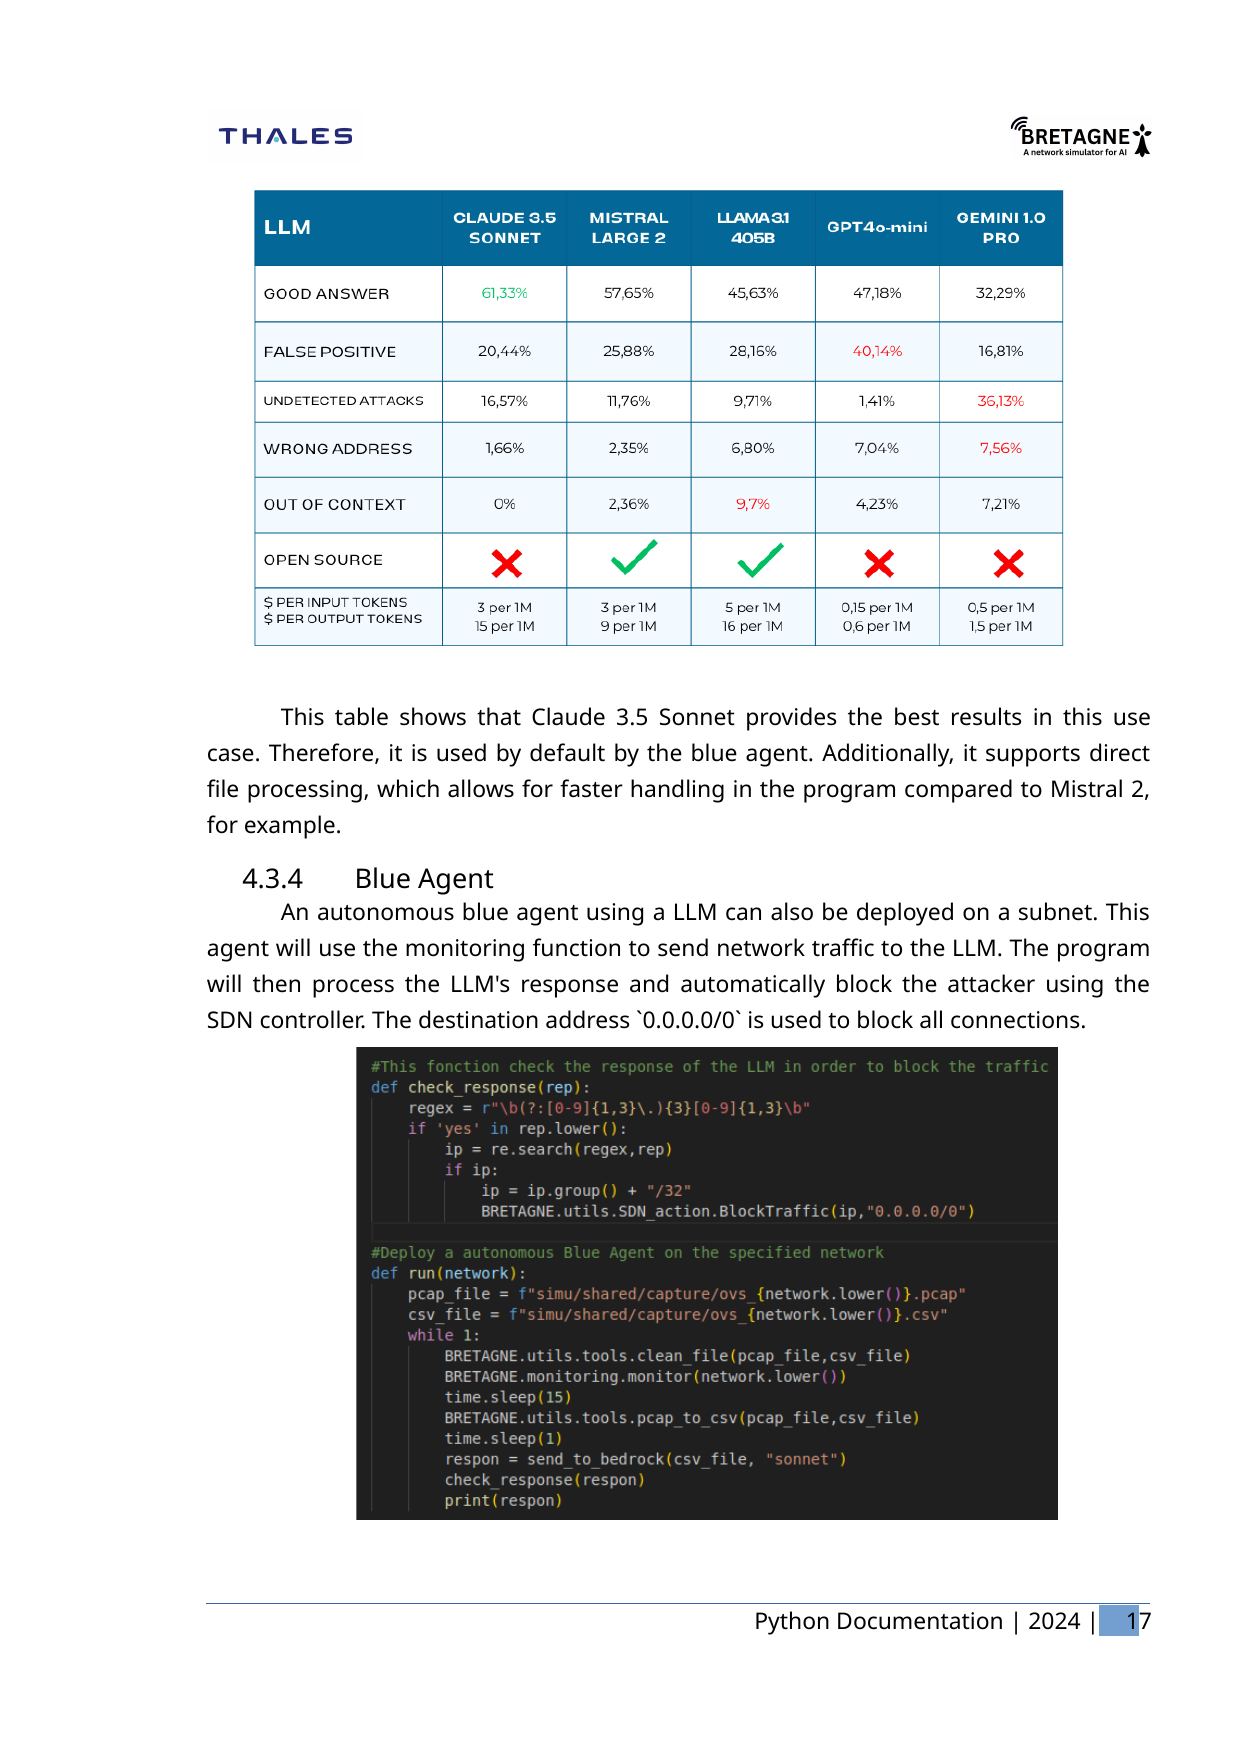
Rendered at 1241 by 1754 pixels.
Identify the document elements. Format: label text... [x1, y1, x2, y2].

picture [603, 233, 611, 242]
picture [503, 213, 509, 222]
picture [636, 213, 645, 222]
picture [772, 214, 783, 222]
picture [853, 222, 862, 231]
picture [984, 233, 990, 242]
picture [249, 185, 1064, 646]
picture [1010, 115, 1152, 158]
text This table shows that Claude 3.5 Sonnet provides the best results in this use case. Therefore, it is used by default by the blue agent. Additionally, it supports direct file processing, which allows for faster handling in the program compared to Mistral 2, for example. [207, 701, 1152, 840]
picture [842, 222, 848, 231]
picture [468, 213, 475, 222]
picture [546, 213, 555, 222]
picture [209, 109, 363, 163]
picture [1037, 214, 1045, 222]
subtitle Blue Agent [207, 859, 1152, 896]
picture [266, 221, 276, 233]
picture [971, 213, 978, 222]
picture [648, 213, 657, 222]
picture [515, 213, 523, 222]
picture [509, 233, 517, 242]
picture [293, 221, 309, 233]
picture [958, 214, 967, 222]
picture [632, 233, 637, 241]
picture [455, 213, 465, 222]
picture [596, 213, 603, 222]
picture [997, 233, 1005, 242]
picture [661, 214, 668, 222]
picture [356, 1047, 1058, 1520]
picture [444, 267, 1064, 646]
picture [496, 233, 505, 242]
picture [750, 233, 774, 242]
picture [531, 233, 540, 242]
picture [864, 222, 874, 231]
picture [616, 233, 623, 242]
picture [732, 233, 745, 242]
picture [479, 213, 487, 222]
picture [982, 213, 989, 222]
picture [491, 213, 500, 222]
text An autonomous blue agent using a LLM can also be deployed on a subnet. This agent will use the monitoring function to send network traffic to the LLM. The program will then process the LLM's response and automatically block the attacker using the SDN controller. The destination address `0.0.0.0/0` is used to block all connections. [207, 896, 1152, 1035]
picture [719, 213, 749, 222]
picture [522, 233, 528, 242]
picture [641, 233, 648, 242]
picture [624, 213, 633, 222]
picture [750, 213, 769, 222]
picture [280, 221, 290, 233]
picture [830, 222, 838, 230]
picture [612, 218, 621, 223]
